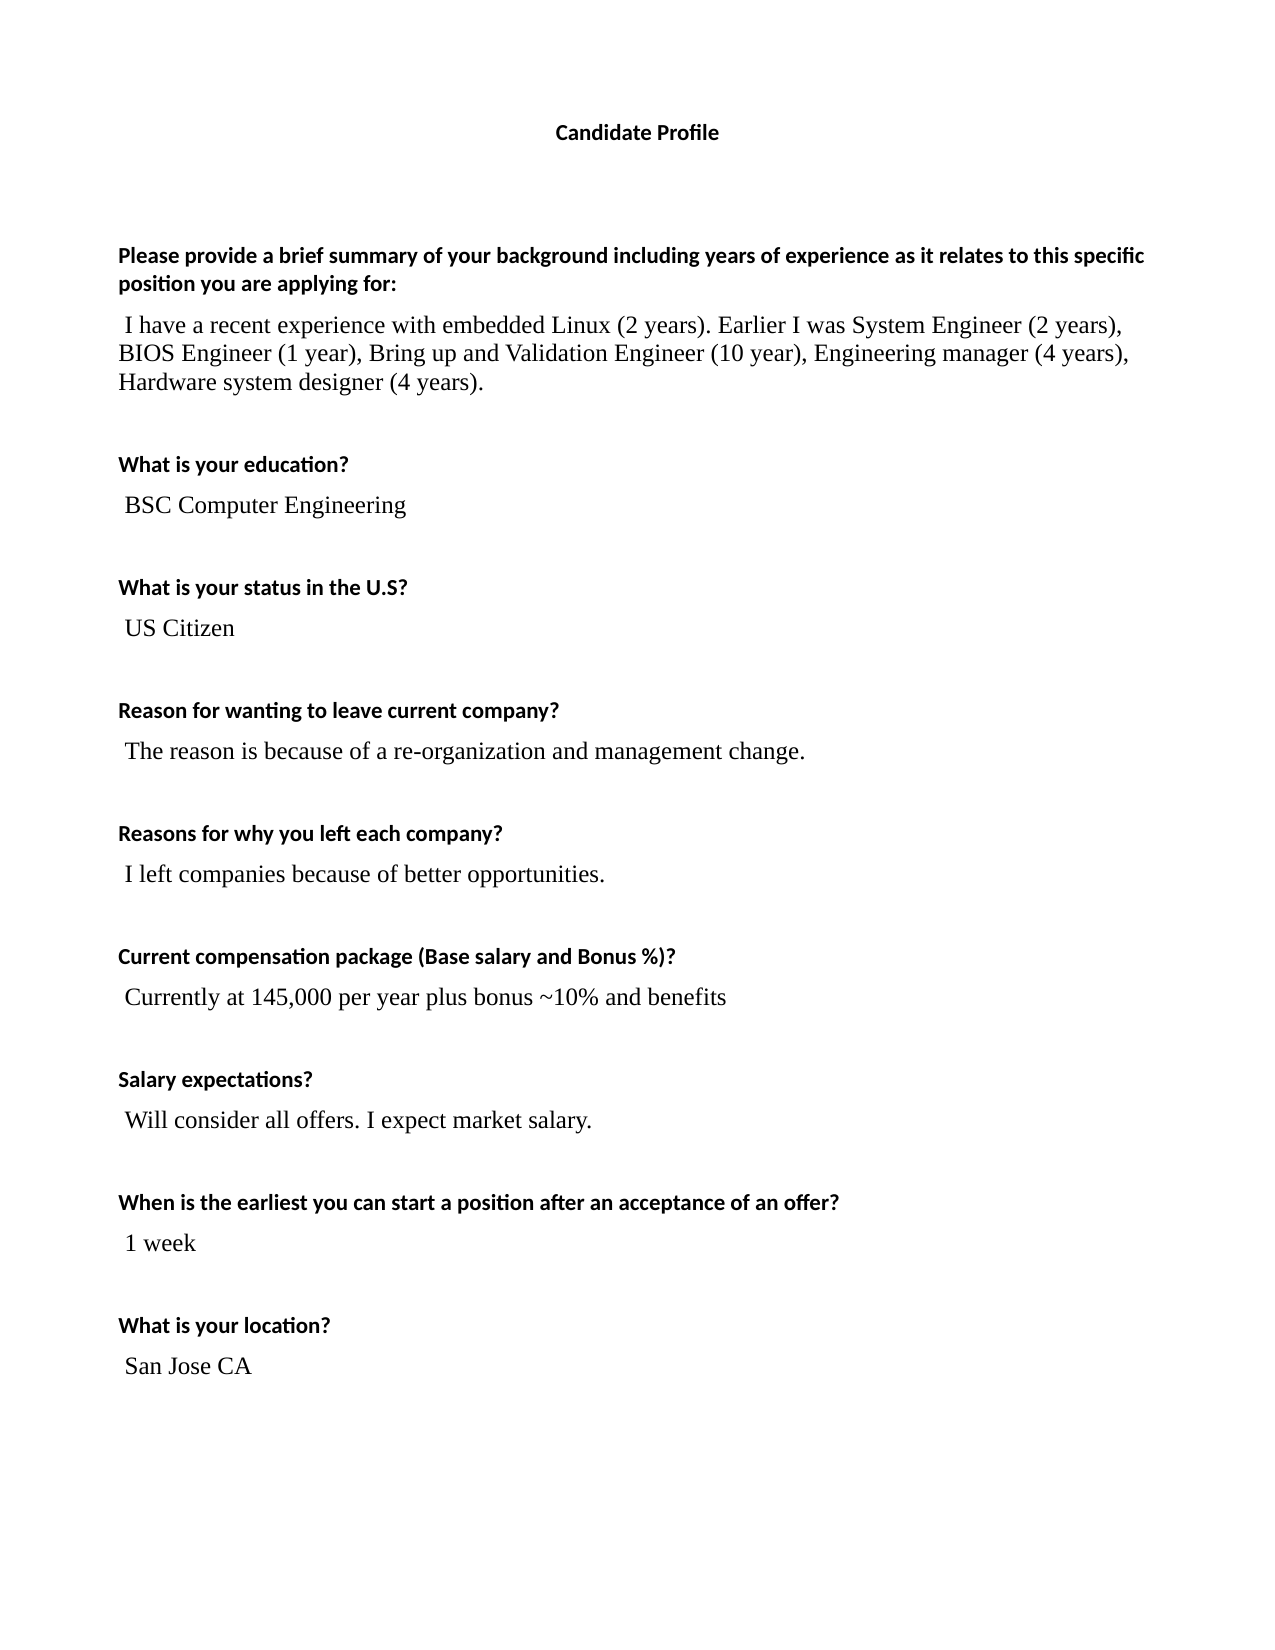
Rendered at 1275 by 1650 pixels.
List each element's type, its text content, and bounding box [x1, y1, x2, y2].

text Reasons for why you left each company? [118, 819, 1157, 847]
text BSC Computer Engineering [118, 490, 1157, 519]
text I have a recent experience with embedded Linux (2 years). Earlier I was System Engineer (2 years), BIOS Engineer (1 year), Bring up and Validation Engineer (10 year), Engineering manager (4 years), Hardware system designer (4 years). [118, 310, 1157, 396]
text What is your education? [118, 450, 1157, 478]
text 1 week [118, 1228, 1157, 1257]
text Salary expectations? [118, 1065, 1157, 1093]
text Currently at 145,000 per year plus bonus ~10% and benefits [118, 982, 1157, 1011]
text Candidate Profile [118, 118, 1157, 146]
text The reason is because of a re-organization and management change. [118, 736, 1157, 765]
text San Jose CA [118, 1351, 1157, 1380]
text Please provide a brief summary of your background including years of experience as it relates to this specific position you are applying for: [118, 241, 1157, 297]
text What is your status in the U.S? [118, 573, 1157, 601]
text Reason for wanting to leave current company? [118, 696, 1157, 724]
text When is the earliest you can start a position after an acceptance of an offer? [118, 1188, 1157, 1216]
text I left companies because of better opportunities. [118, 859, 1157, 888]
text Current compensation package (Base salary and Bonus %)? [118, 942, 1157, 970]
text What is your location? [118, 1311, 1157, 1339]
text Will consider all offers. I expect market salary. [118, 1105, 1157, 1134]
text US Citizen [118, 613, 1157, 642]
